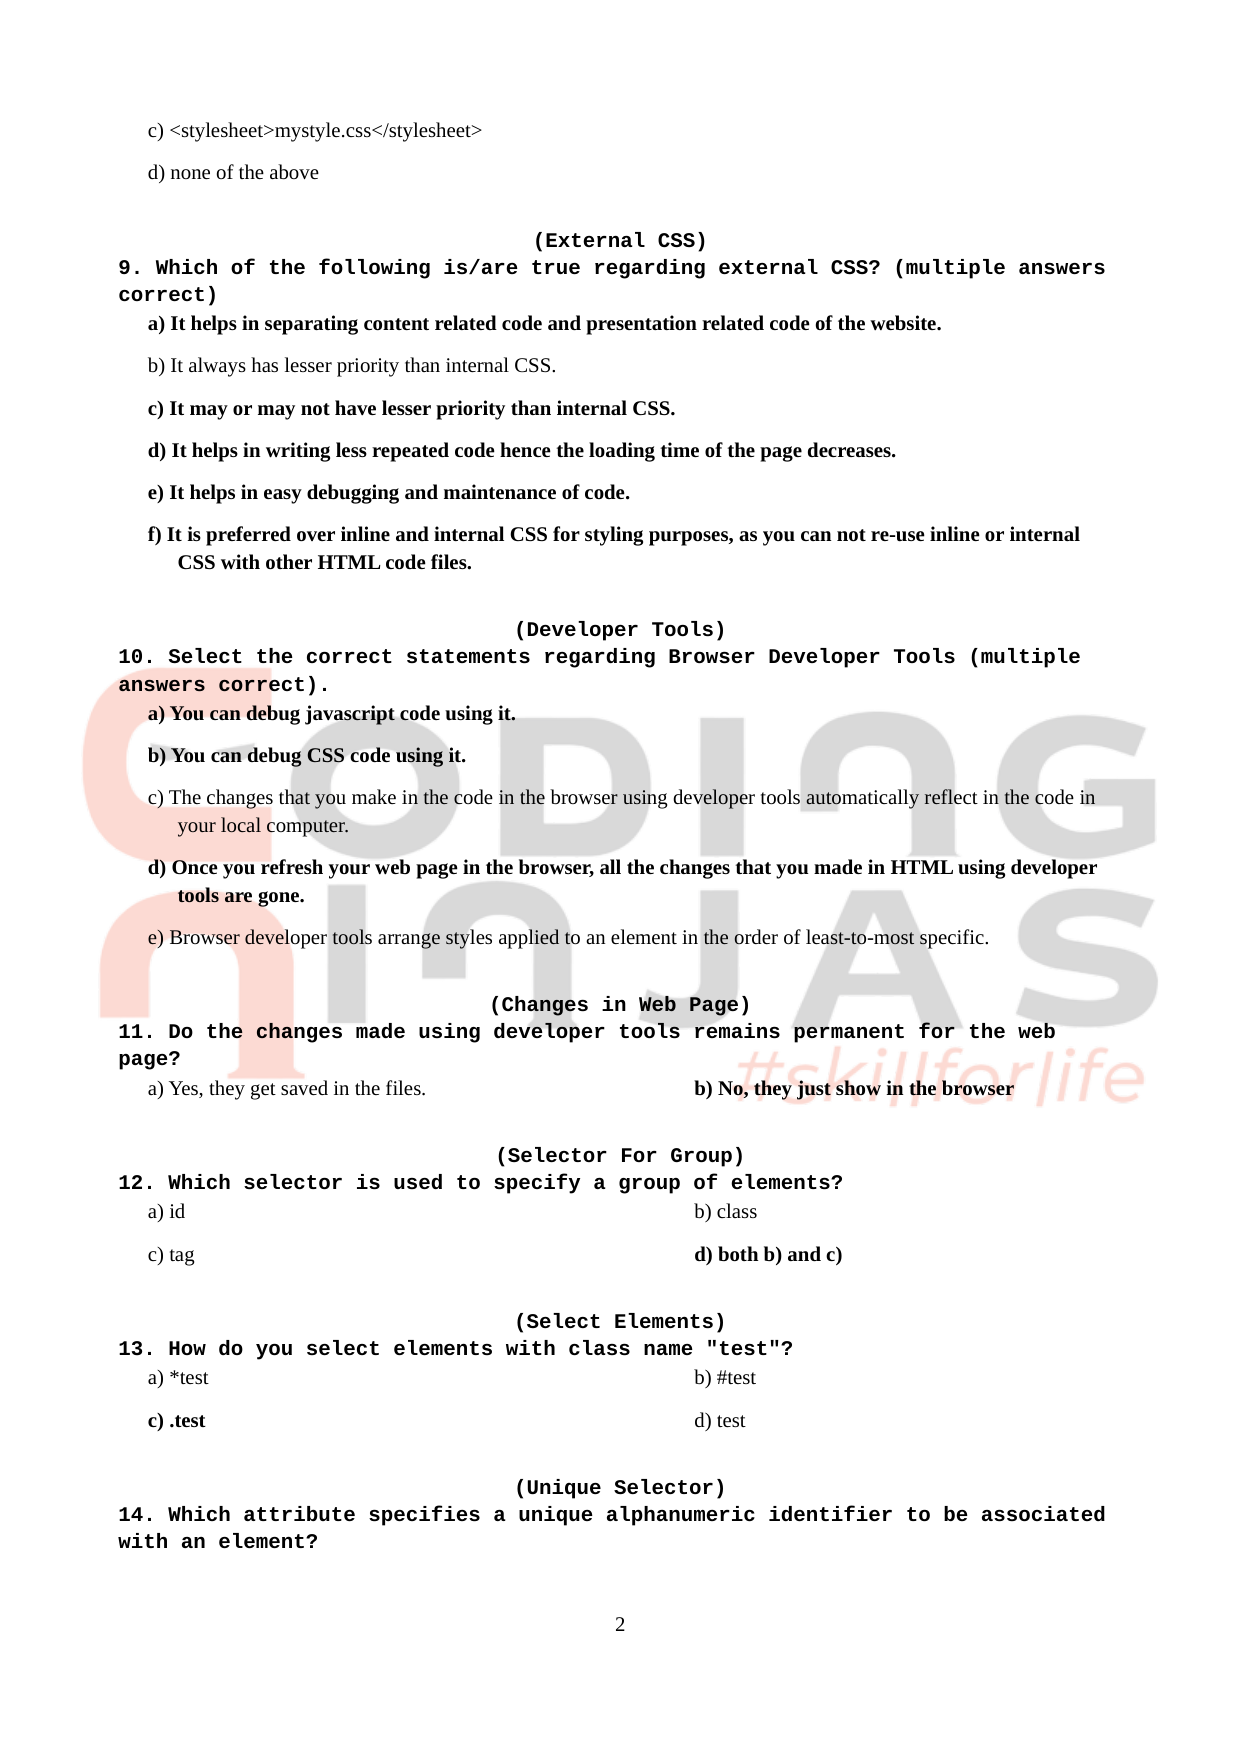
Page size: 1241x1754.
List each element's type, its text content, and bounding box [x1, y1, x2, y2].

text c) tag d) both b) and c) [148, 1242, 1122, 1266]
text c) It may or may not have lesser priority than internal CSS. [148, 396, 1122, 420]
text a) You can debug javascript code using it. [148, 701, 1122, 725]
text 11. Do the changes made using developer tools remains permanent for the web page? [118, 1021, 1122, 1072]
text b) You can debug CSS code using it. [148, 743, 1122, 767]
text 10. Select the correct statements regarding Browser Developer Tools (multiple answers correct). [118, 646, 1122, 697]
text a) It helps in separating content related code and presentation related code of the website. [148, 311, 1122, 335]
text 13. How do you select elements with class name "test"? [118, 1338, 1122, 1362]
text (Select Elements) [118, 1311, 1122, 1334]
text d) It helps in writing less repeated code hence the loading time of the page decreases. [148, 438, 1122, 462]
text a) id b) class [148, 1199, 1122, 1223]
text (Changes in Web Page) [118, 994, 1122, 1018]
text (External CSS) [118, 230, 1122, 253]
text b) It always has lesser priority than internal CSS. [148, 353, 1122, 377]
text 14. Which attribute specifies a unique alphanumeric identifier to be associated with an element? [118, 1504, 1122, 1555]
text 12. Which selector is used to specify a group of elements? [118, 1172, 1122, 1196]
text (Unique Selector) [118, 1477, 1122, 1501]
text 9. Which of the following is/are true regarding external CSS? (multiple answers correct) [118, 257, 1122, 308]
text d) none of the above [148, 160, 1122, 184]
text c) <stylesheet>mystyle.css</stylesheet> [148, 118, 1122, 142]
text d) Once you refresh your web page in the browser, all the changes that you made in HTML using developer tools are gone. [148, 855, 1122, 907]
text f) It is preferred over inline and internal CSS for styling purposes, as you can not re-use inline or internal CSS with other HTML code files. [148, 522, 1122, 574]
text e) It helps in easy debugging and maintenance of code. [148, 480, 1122, 504]
text a) Yes, they get saved in the files. b) No, they just show in the browser [148, 1076, 1122, 1100]
text c) The changes that you make in the code in the browser using developer tools automatically reflect in the code in your local computer. [148, 785, 1122, 837]
text a) *test b) #test [148, 1365, 1122, 1389]
text (Developer Tools) [118, 619, 1122, 643]
text c) .test d) test [148, 1407, 1122, 1432]
text (Selector For Group) [118, 1145, 1122, 1169]
text e) Browser developer tools arrange styles applied to an element in the order of least-to-most specific. [148, 925, 1122, 949]
